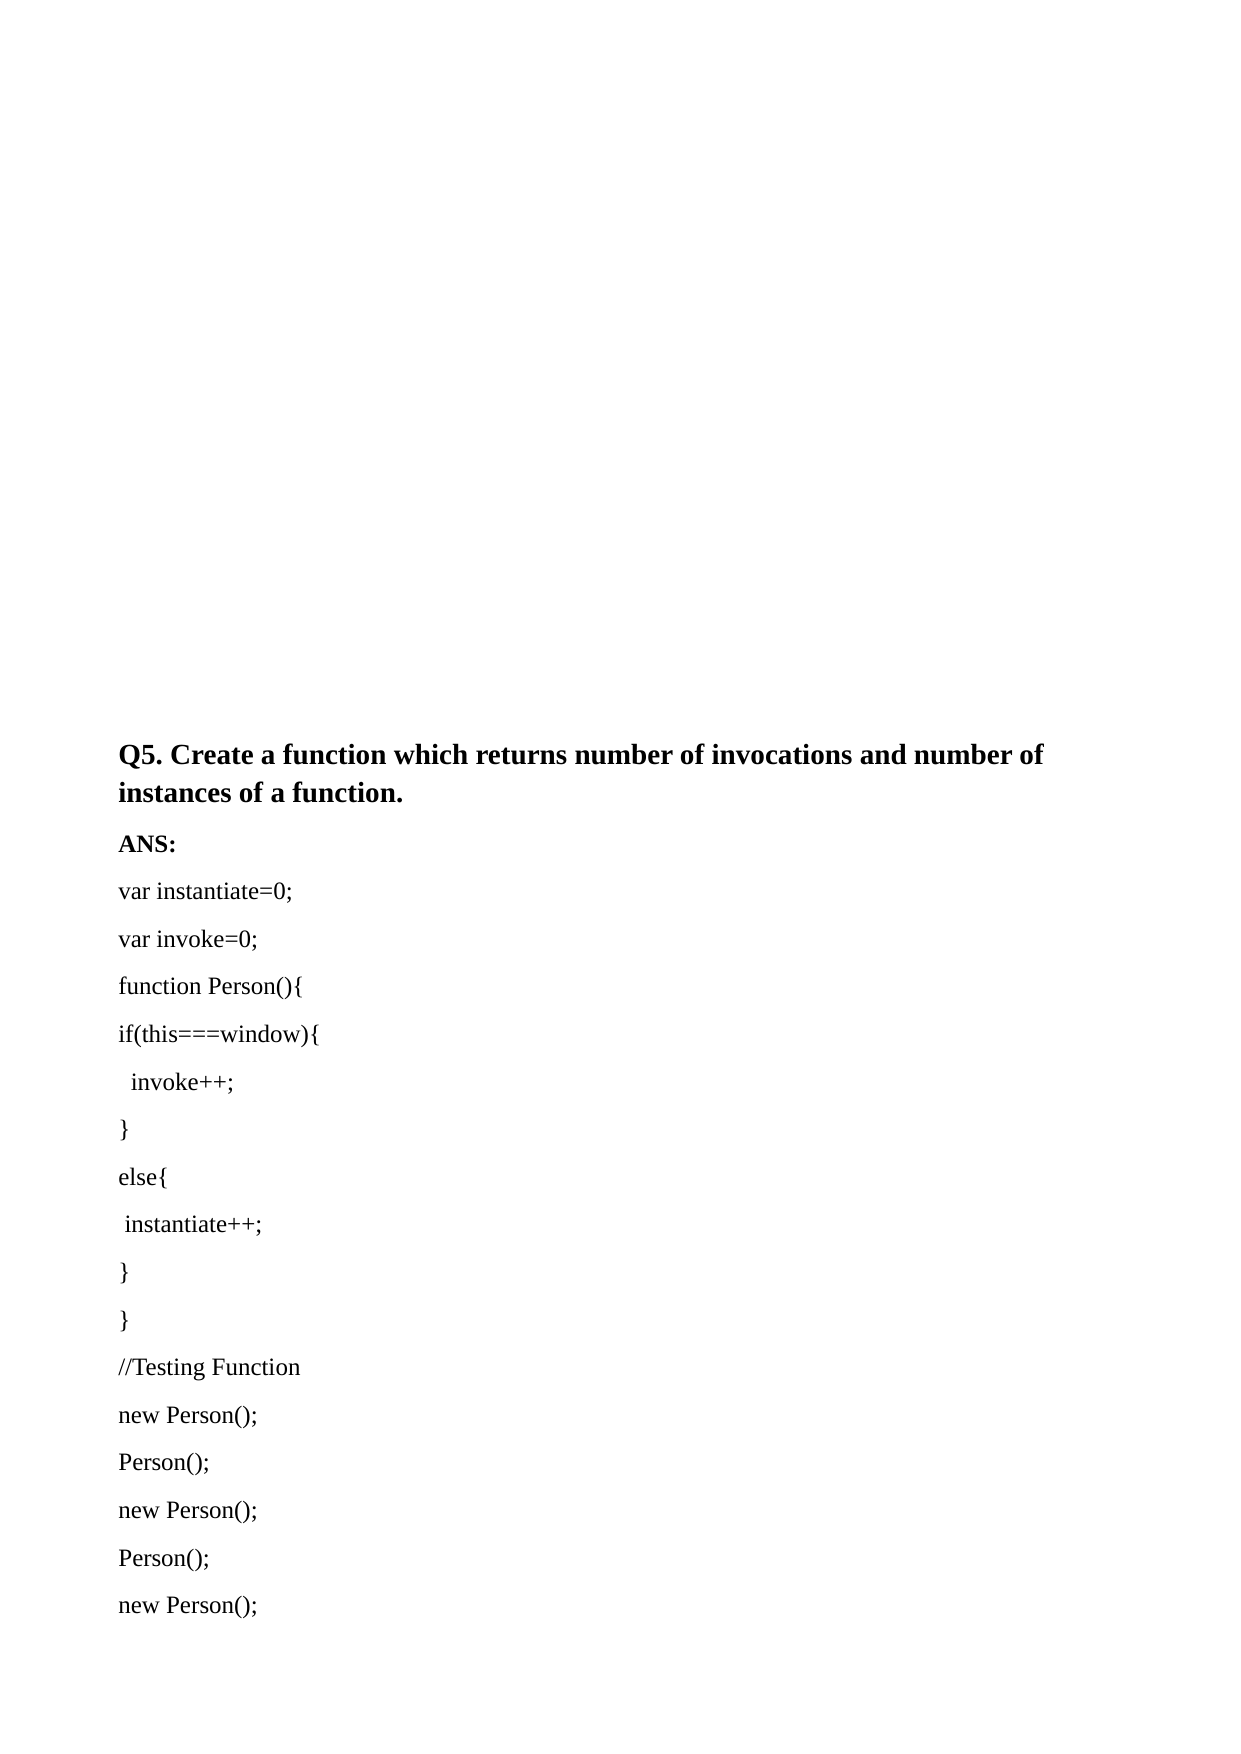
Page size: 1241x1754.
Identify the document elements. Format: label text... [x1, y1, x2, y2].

text Q5. Create a function which returns number of invocations and number of instances of a function. [118, 737, 1122, 809]
text ANS: [118, 829, 1122, 857]
text new Person(); [118, 1495, 1122, 1524]
text function Person(){ [118, 971, 1122, 1000]
text if(this===window){ [118, 1019, 1122, 1048]
text new Person(); [118, 1590, 1122, 1619]
text Person(); [118, 1543, 1122, 1571]
text else{ [118, 1162, 1122, 1191]
text var instantiate=0; [118, 876, 1122, 905]
text instantiate++; [118, 1209, 1122, 1238]
text //Testing Function [118, 1352, 1122, 1381]
text Person(); [118, 1447, 1122, 1476]
text } [118, 1257, 1122, 1286]
text } [118, 1114, 1122, 1143]
text new Person(); [118, 1400, 1122, 1429]
text var invoke=0; [118, 924, 1122, 953]
text } [118, 1305, 1122, 1333]
text invoke++; [118, 1067, 1122, 1095]
